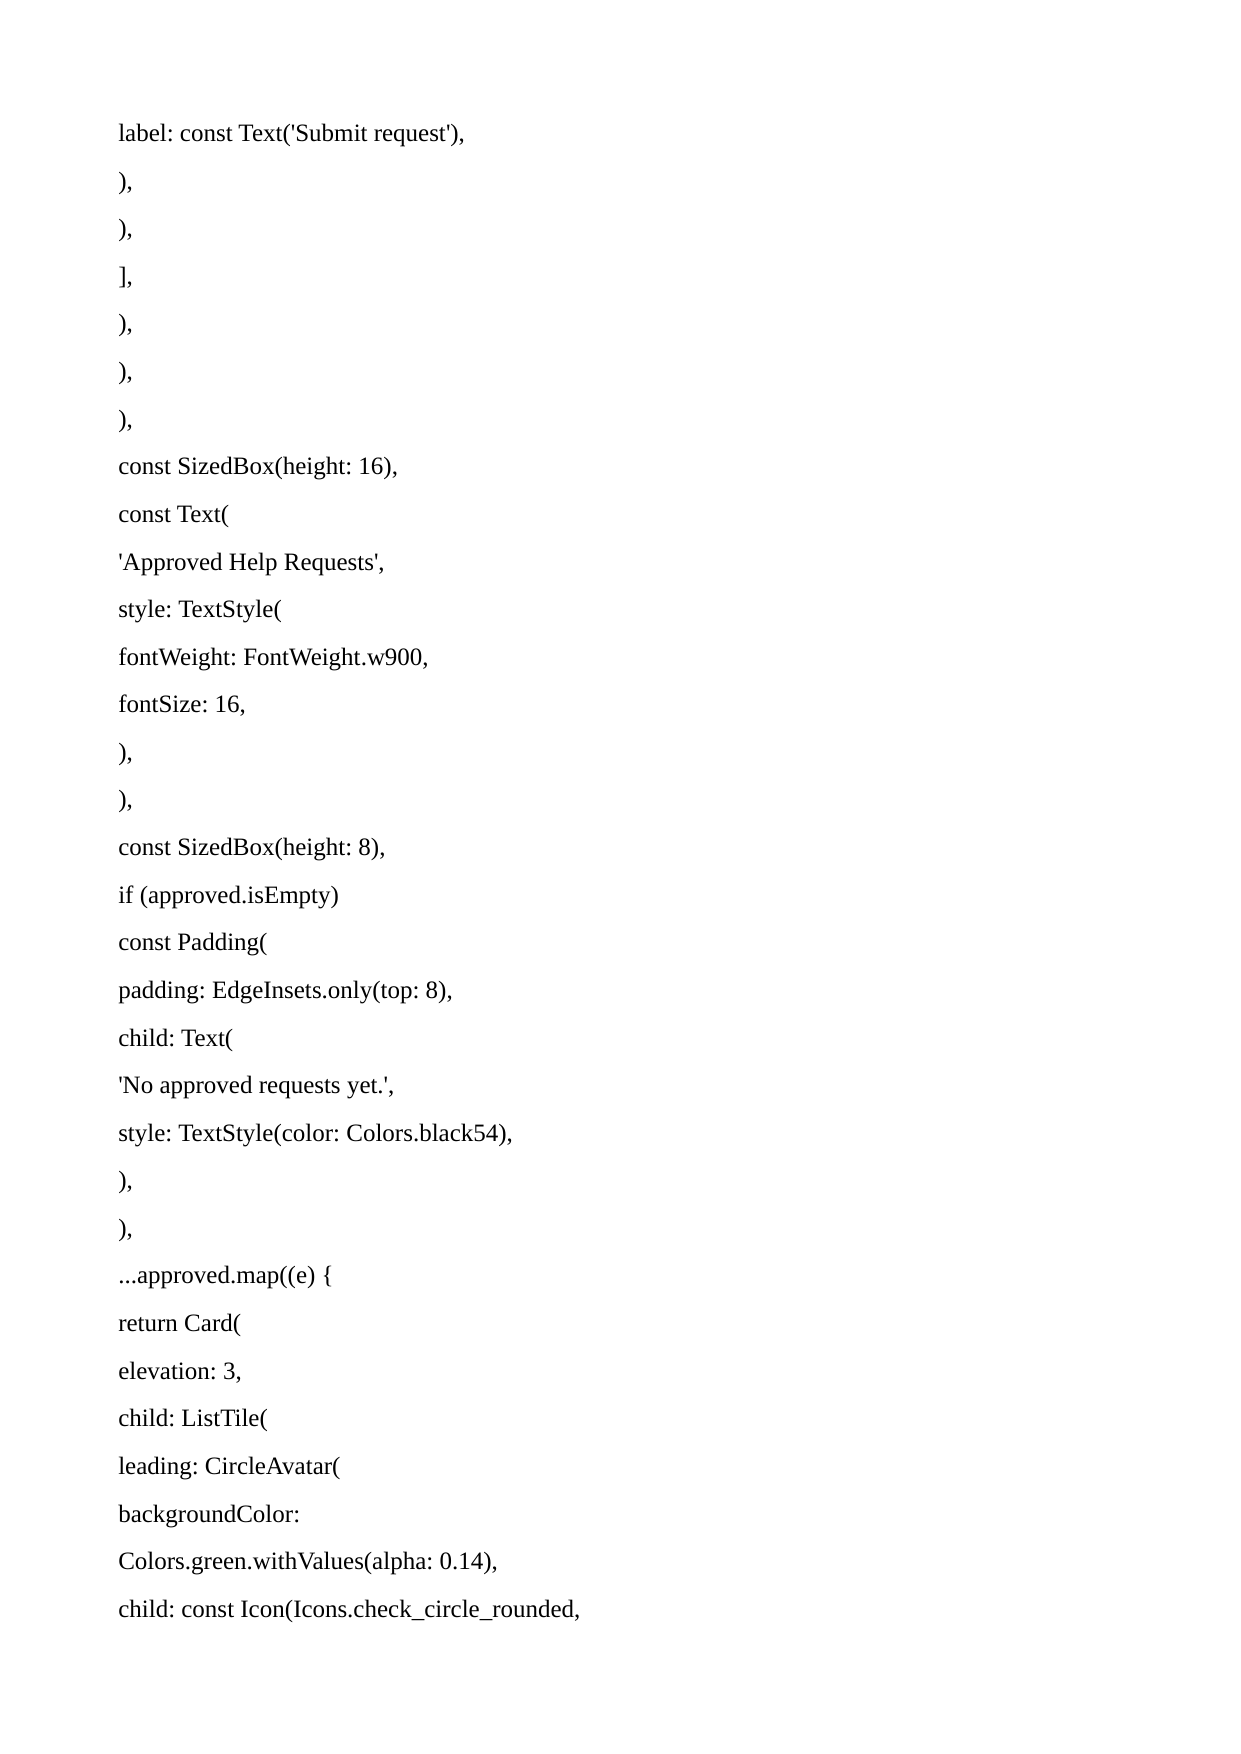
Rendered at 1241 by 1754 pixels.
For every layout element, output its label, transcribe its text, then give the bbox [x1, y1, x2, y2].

text ], [118, 261, 1122, 290]
text padding: EdgeInsets.only(top: 8), [118, 975, 1122, 1004]
text label: const Text('Submit request'), [118, 118, 1122, 147]
text 'No approved requests yet.', [118, 1070, 1122, 1099]
text ), [118, 737, 1122, 766]
text Colors.green.withValues(alpha: 0.14), [118, 1546, 1122, 1575]
text ), [118, 213, 1122, 242]
text const Text( [118, 499, 1122, 528]
text leading: CircleAvatar( [118, 1451, 1122, 1480]
text child: const Icon(Icons.check_circle_rounded, [118, 1594, 1122, 1623]
text ), [118, 784, 1122, 813]
text 'Approved Help Requests', [118, 547, 1122, 575]
text ), [118, 1165, 1122, 1194]
text const Padding( [118, 927, 1122, 956]
text ), [118, 308, 1122, 337]
text child: Text( [118, 1023, 1122, 1051]
text const SizedBox(height: 16), [118, 451, 1122, 480]
text style: TextStyle(color: Colors.black54), [118, 1118, 1122, 1147]
text fontSize: 16, [118, 689, 1122, 718]
text return Card( [118, 1308, 1122, 1337]
text backgroundColor: [118, 1499, 1122, 1527]
text ), [118, 404, 1122, 432]
text fontWeight: FontWeight.w900, [118, 642, 1122, 671]
text const SizedBox(height: 8), [118, 832, 1122, 861]
text if (approved.isEmpty) [118, 880, 1122, 908]
text ...approved.map((e) { [118, 1261, 1122, 1289]
text style: TextStyle( [118, 594, 1122, 623]
text ), [118, 166, 1122, 194]
text child: ListTile( [118, 1403, 1122, 1432]
text elevation: 3, [118, 1356, 1122, 1384]
text ), [118, 356, 1122, 385]
text ), [118, 1213, 1122, 1242]
